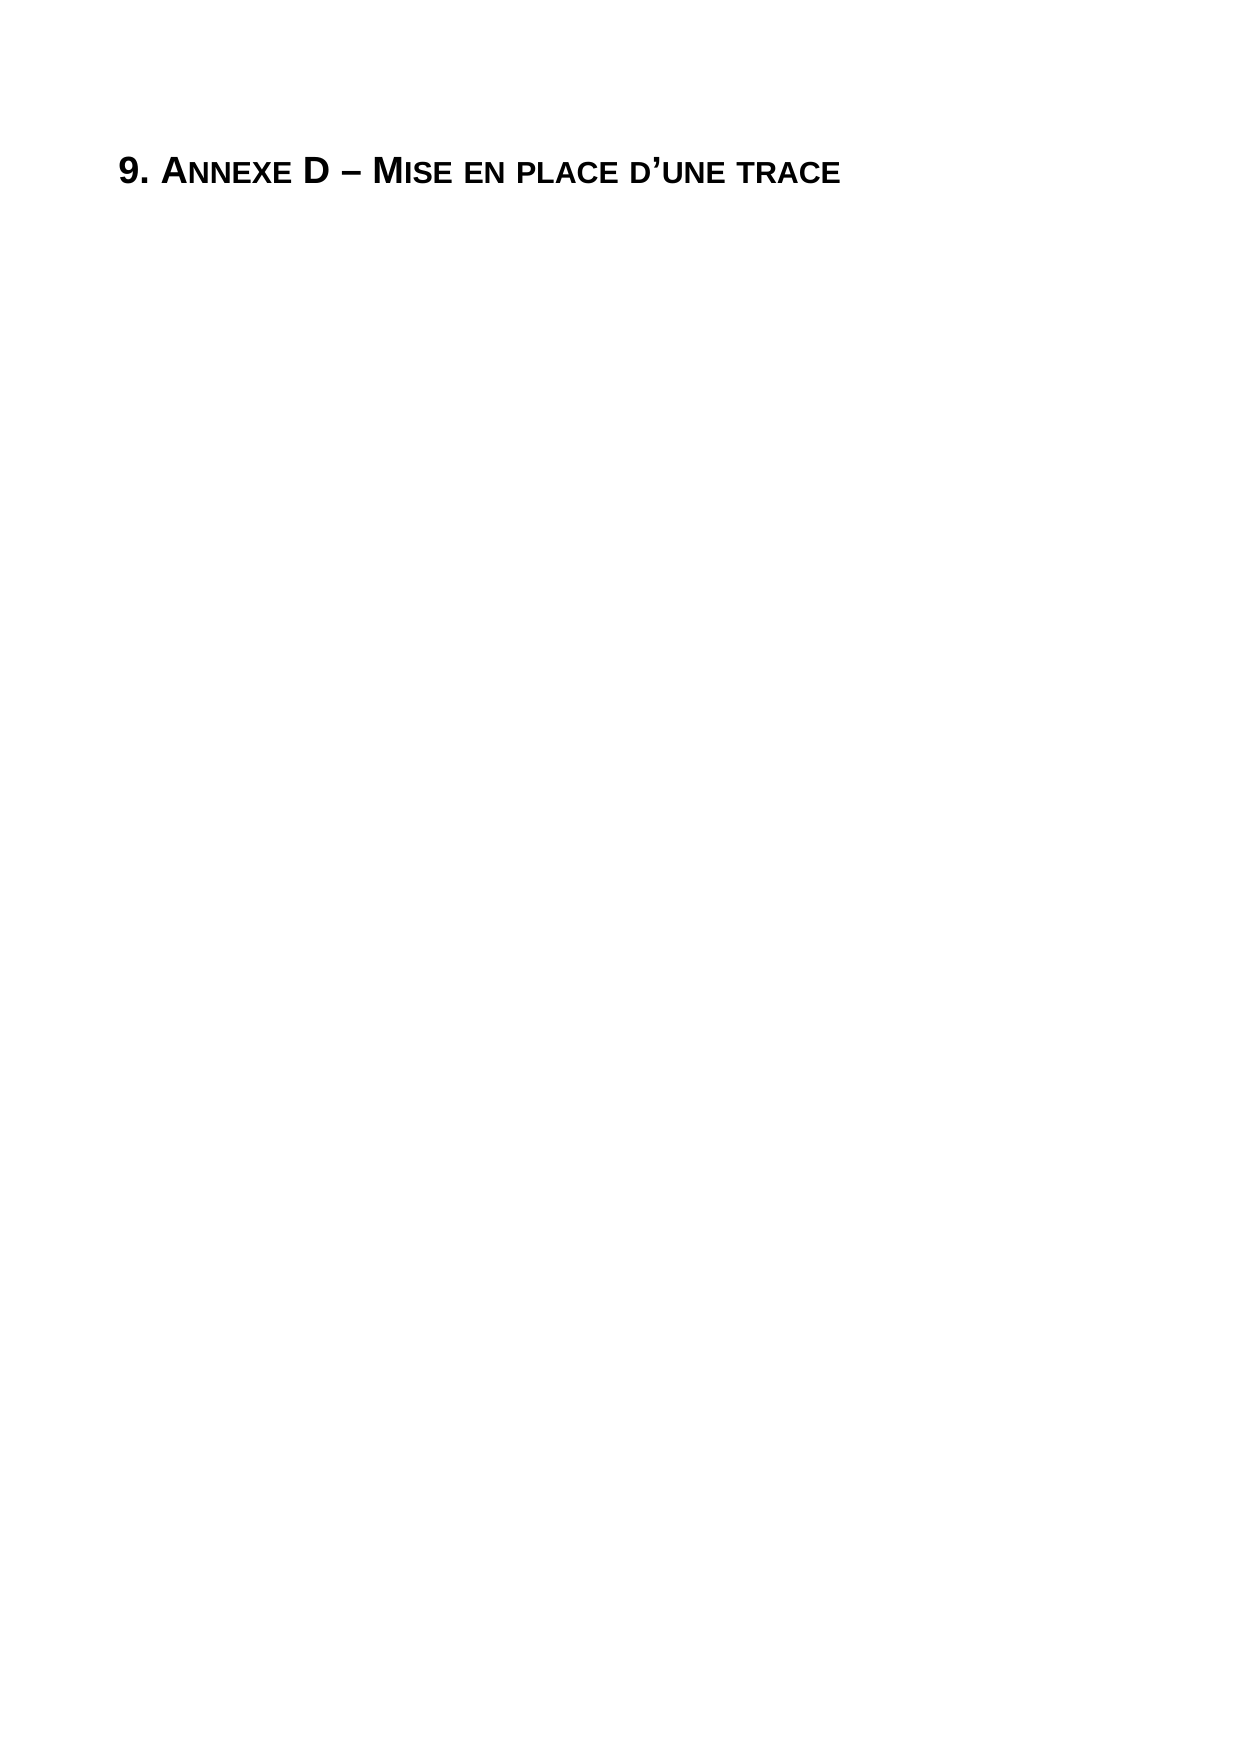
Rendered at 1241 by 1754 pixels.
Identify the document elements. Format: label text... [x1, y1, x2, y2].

subtitle Annexe D – Mise en place d’une trace [118, 148, 1122, 191]
